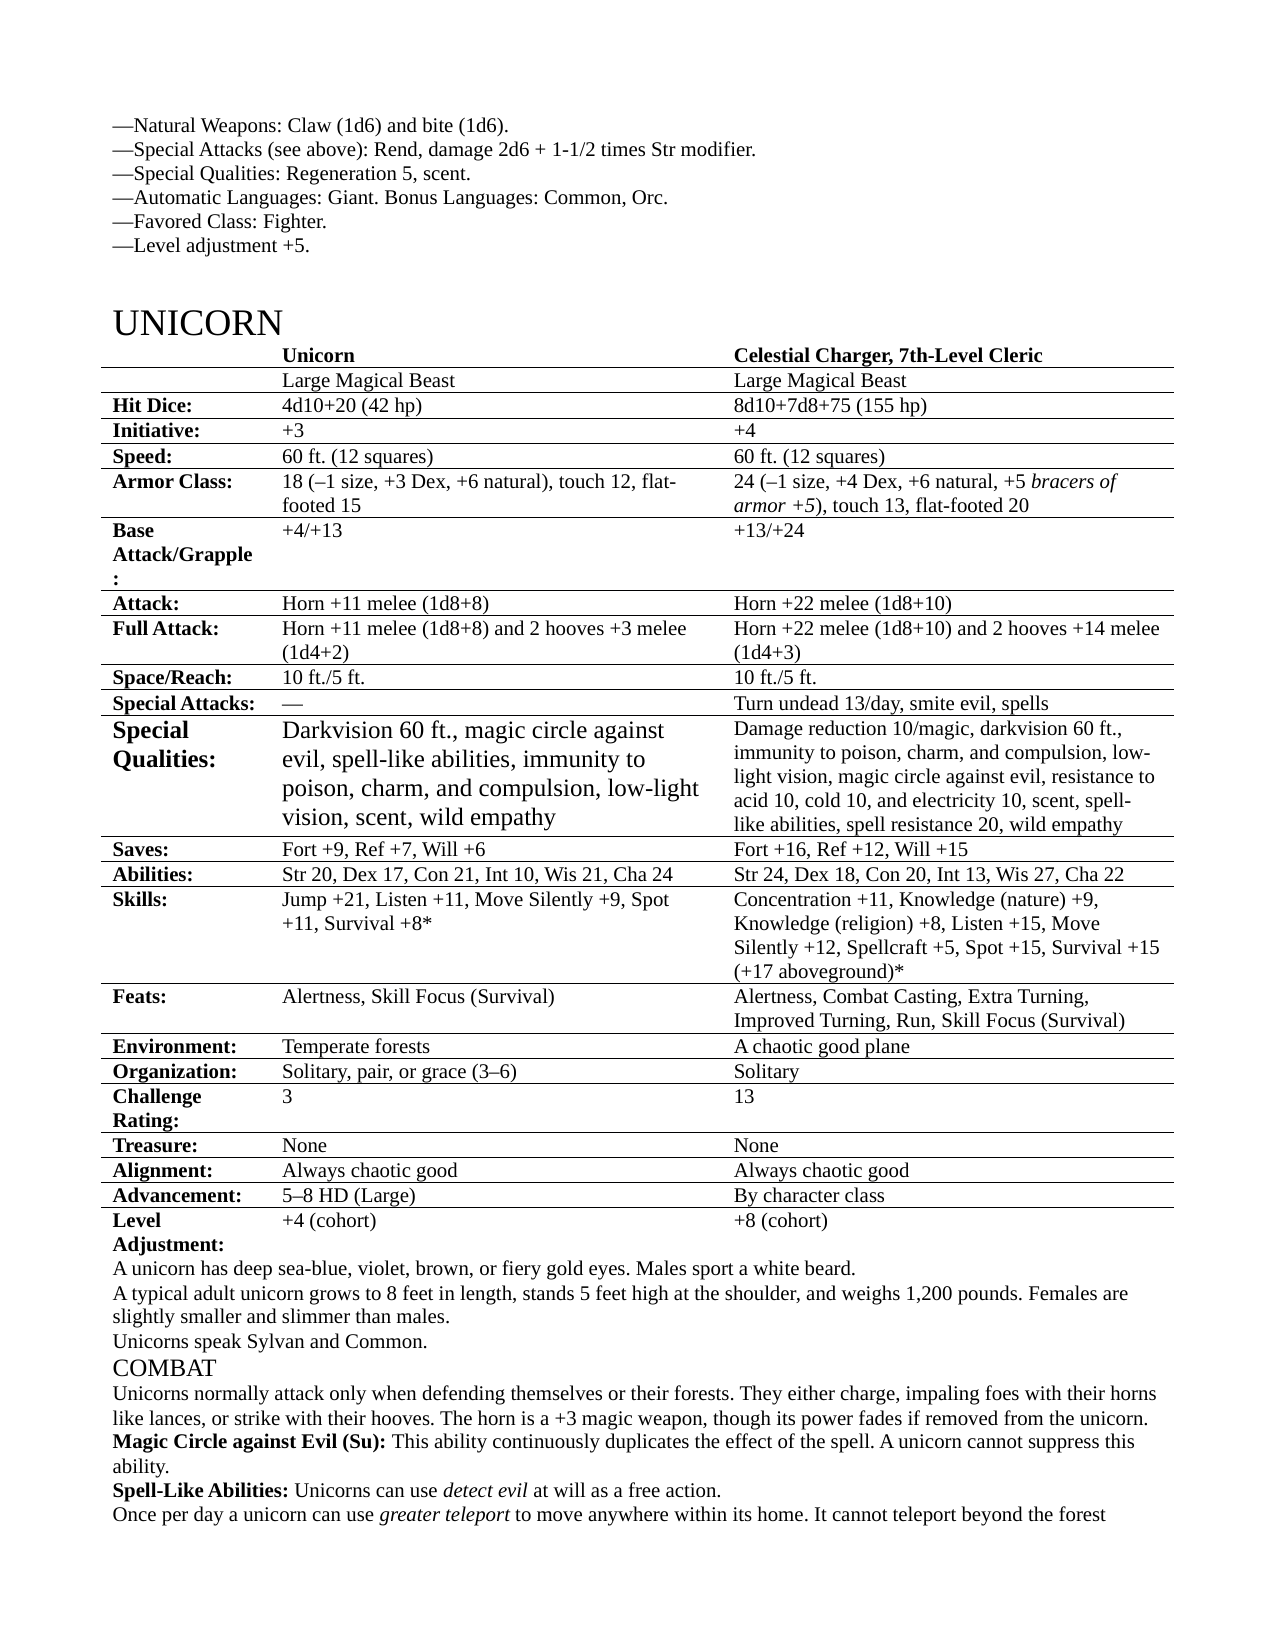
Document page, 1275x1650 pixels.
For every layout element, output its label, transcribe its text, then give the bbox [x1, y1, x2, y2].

table_cell 24 (–1 size, +4 Dex, +6 natural, +5 bracers of armor +5), touch 13, flat-footed 20 [722, 469, 1174, 517]
table_cell +8 (cohort) [722, 1208, 1174, 1256]
table_cell — [271, 690, 722, 714]
table_cell Abilities: [101, 862, 271, 886]
table_cell Challenge Rating: [101, 1084, 271, 1132]
table_cell Str 20, Dex 17, Con 21, Int 10, Wis 21, Cha 24 [271, 862, 722, 886]
table_cell Always chaotic good [722, 1158, 1174, 1182]
table_header Celestial Charger, 7th-Level Cleric [722, 343, 1174, 367]
text Unicorns normally attack only when defending themselves or their forests. They either charge, impaling foes with their horns like lances, or strike with their hooves. The horn is a +3 magic weapon, though its power fades if removed from the unicorn. [112, 1381, 1162, 1429]
table_cell Environment: [101, 1034, 271, 1058]
table_cell None [722, 1133, 1174, 1157]
table_header Unicorn [271, 343, 722, 367]
table_cell Concentration +11, Knowledge (nature) +9, Knowledge (religion) +8, Listen +15, Move Silently +12, Spellcraft +5, Spot +15, Survival +15 (+17 aboveground)* [722, 887, 1174, 983]
table_cell 13 [722, 1084, 1174, 1132]
table_cell 8d10+7d8+75 (155 hp) [722, 393, 1174, 417]
table_cell 18 (–1 size, +3 Dex, +6 natural), touch 12, flat-footed 15 [271, 469, 722, 517]
table_cell Speed: [101, 444, 271, 468]
table_cell Horn +11 melee (1d8+8) and 2 hooves +3 melee (1d4+2) [271, 616, 722, 664]
table_cell Alertness, Skill Focus (Survival) [271, 984, 722, 1032]
table_cell Saves: [101, 837, 271, 861]
table_cell +4 (cohort) [271, 1208, 722, 1256]
table_cell None [271, 1133, 722, 1157]
table_cell +4/+13 [271, 518, 722, 590]
table_cell Level Adjustment: [101, 1208, 271, 1256]
table_cell Fort +9, Ref +7, Will +6 [271, 837, 722, 861]
table_cell Temperate forests [271, 1034, 722, 1058]
table_cell Darkvision 60 ft., magic circle against evil, spell-like abilities, immunity to poison, charm, and compulsion, low-light vision, scent, wild empathy [271, 716, 722, 836]
text —Special Attacks (see above): Rend, damage 2d6 + 1-1/2 times Str modifier. [112, 137, 1162, 161]
table_cell Armor Class: [101, 469, 271, 517]
text A unicorn has deep sea-blue, violet, brown, or fiery gold eyes. Males sport a white beard. [112, 1256, 1162, 1280]
table_cell 60 ft. (12 squares) [722, 444, 1174, 468]
table_cell Full Attack: [101, 616, 271, 664]
table_cell Always chaotic good [271, 1158, 722, 1182]
table_cell [101, 368, 271, 392]
table_cell +3 [271, 419, 722, 442]
table_cell 4d10+20 (42 hp) [271, 393, 722, 417]
table_cell Alignment: [101, 1158, 271, 1182]
text Unicorns speak Sylvan and Common. [112, 1328, 1162, 1353]
table_cell Turn undead 13/day, smite evil, spells [722, 690, 1174, 714]
table_cell Alertness, Combat Casting, Extra Turning, Improved Turning, Run, Skill Focus (Survival) [722, 984, 1174, 1032]
table_cell Jump +21, Listen +11, Move Silently +9, Spot +11, Survival +8* [271, 887, 722, 983]
table_cell Advancement: [101, 1183, 271, 1207]
table_cell Large Magical Beast [722, 368, 1174, 392]
table_cell 5–8 HD (Large) [271, 1183, 722, 1207]
table_cell Hit Dice: [101, 393, 271, 417]
table_cell A chaotic good plane [722, 1034, 1174, 1058]
table_cell 10 ft./5 ft. [271, 665, 722, 689]
table_cell Damage reduction 10/magic, darkvision 60 ft., immunity to poison, charm, and compulsion, low-light vision, magic circle against evil, resistance to acid 10, cold 10, and electricity 10, scent, spell-like abilities, spell resistance 20, wild empathy [722, 716, 1174, 836]
text Spell-Like Abilities: Unicorns can use detect evil at will as a free action. [112, 1478, 1162, 1502]
text —Natural Weapons: Claw (1d6) and bite (1d6). [112, 112, 1162, 137]
table_cell 60 ft. (12 squares) [271, 444, 722, 468]
table_cell Attack: [101, 591, 271, 615]
text UNICORN [112, 300, 1162, 343]
table_header [101, 343, 271, 367]
table_cell Special Attacks: [101, 690, 271, 714]
table_cell Horn +22 melee (1d8+10) and 2 hooves +14 melee (1d4+3) [722, 616, 1174, 664]
text —Special Qualities: Regeneration 5, scent. [112, 161, 1162, 185]
text —Favored Class: Fighter. [112, 209, 1162, 233]
table_cell 10 ft./5 ft. [722, 665, 1174, 689]
text Magic Circle against Evil (Su): This ability continuously duplicates the effect of the spell. A unicorn cannot suppress this ability. [112, 1429, 1162, 1478]
table_cell Initiative: [101, 419, 271, 442]
table_cell Feats: [101, 984, 271, 1032]
text A typical adult unicorn grows to 8 feet in length, stands 5 feet high at the shoulder, and weighs 1,200 pounds. Females are slightly smaller and slimmer than males. [112, 1280, 1162, 1328]
table_cell Organization: [101, 1059, 271, 1083]
table_cell Str 24, Dex 18, Con 20, Int 13, Wis 27, Cha 22 [722, 862, 1174, 886]
table_cell Fort +16, Ref +12, Will +15 [722, 837, 1174, 861]
text COMBAT [112, 1353, 1162, 1381]
table_cell +4 [722, 419, 1174, 442]
table_cell Solitary, pair, or grace (3–6) [271, 1059, 722, 1083]
text —Automatic Languages: Giant. Bonus Languages: Common, Orc. [112, 185, 1162, 209]
table_cell Horn +22 melee (1d8+10) [722, 591, 1174, 615]
table_cell Large Magical Beast [271, 368, 722, 392]
table_cell Skills: [101, 887, 271, 983]
table_cell 3 [271, 1084, 722, 1132]
table_cell Space/Reach: [101, 665, 271, 689]
text —Level adjustment +5. [112, 233, 1162, 257]
table_cell Treasure: [101, 1133, 271, 1157]
table_cell +13/+24 [722, 518, 1174, 590]
table_cell Special Qualities: [101, 716, 271, 836]
table_cell Horn +11 melee (1d8+8) [271, 591, 722, 615]
table_cell Solitary [722, 1059, 1174, 1083]
text Once per day a unicorn can use greater teleport to move anywhere within its home. It cannot teleport beyond the forest [112, 1502, 1162, 1526]
table_cell Base Attack/Grapple: [101, 518, 271, 590]
table_cell By character class [722, 1183, 1174, 1207]
